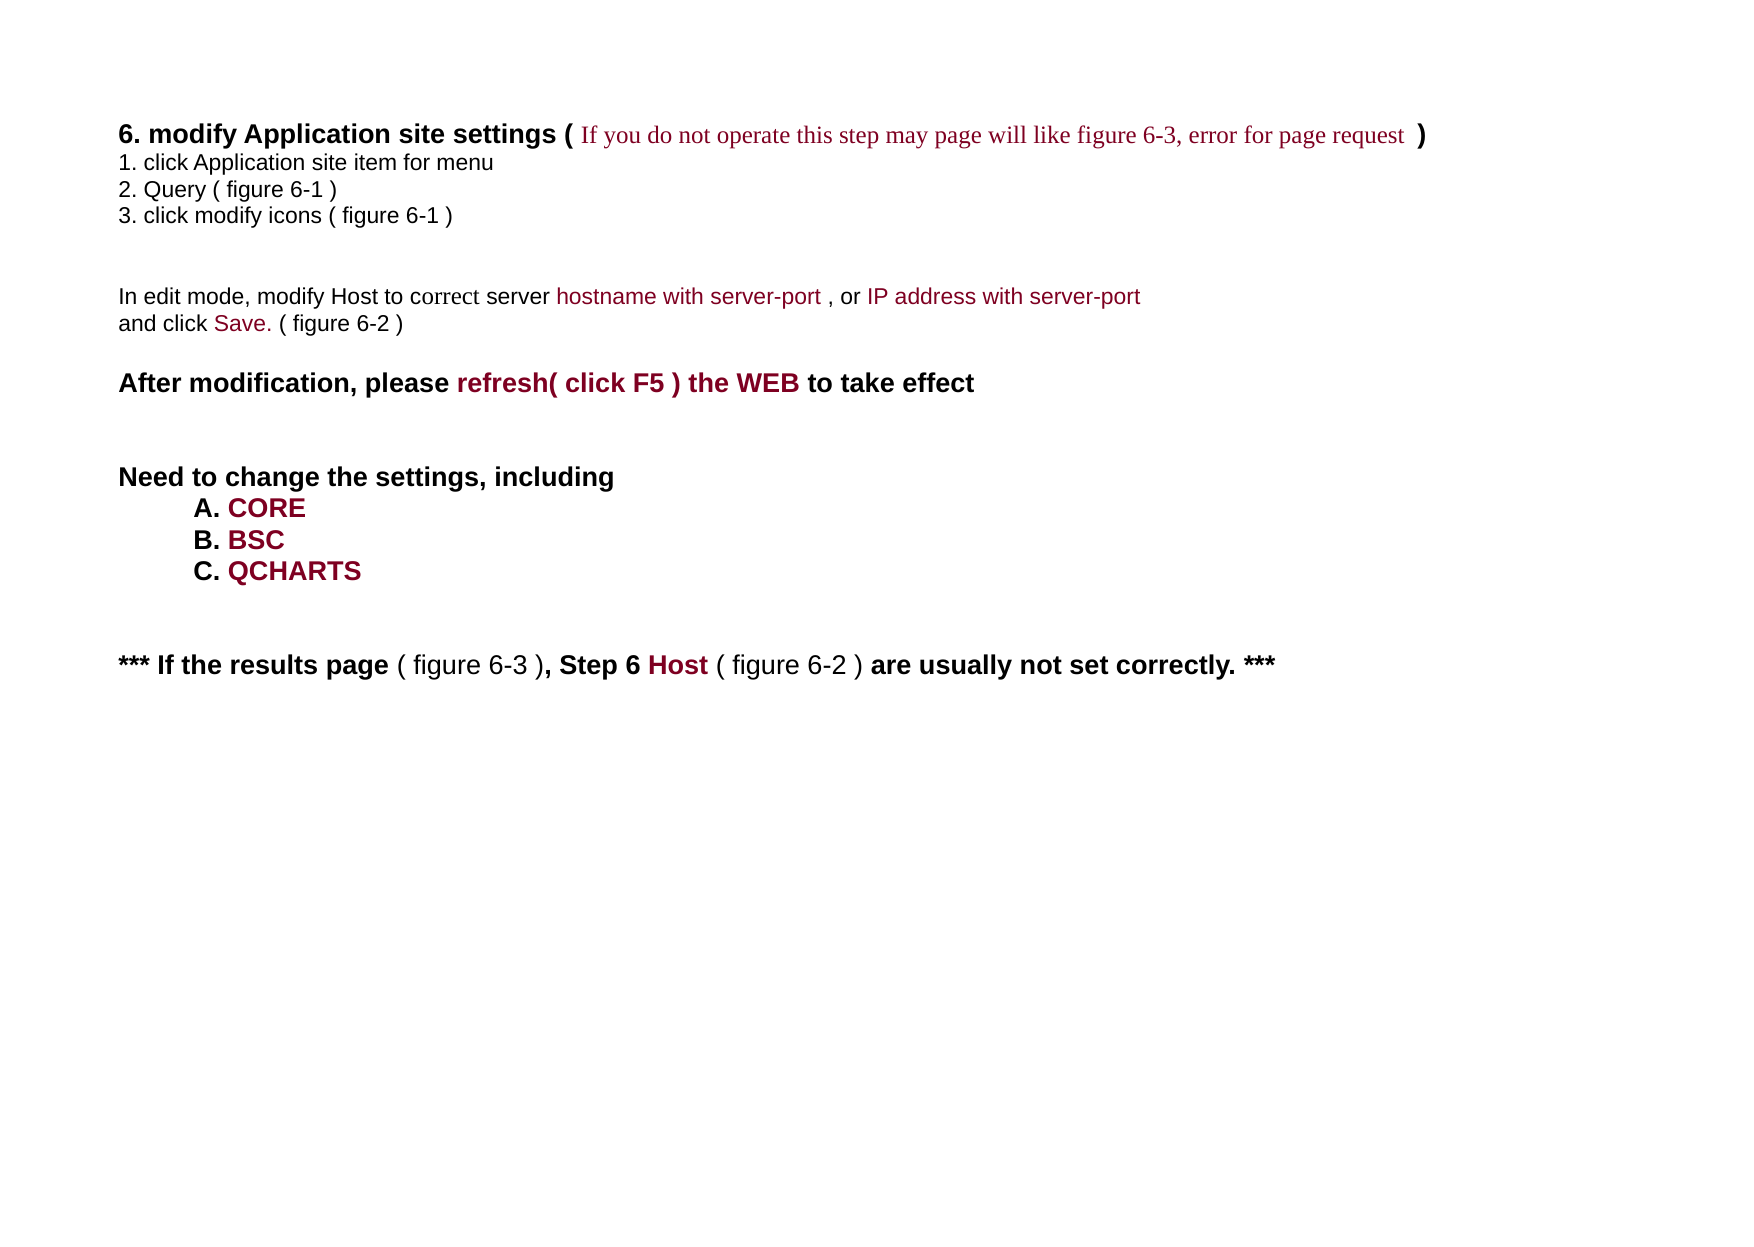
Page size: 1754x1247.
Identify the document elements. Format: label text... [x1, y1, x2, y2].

text A. CORE [118, 492, 1636, 524]
text Need to change the settings, including [118, 461, 1636, 492]
text 1. click Application site item for menu [118, 149, 1636, 176]
text In edit mode, modify Host to correct server hostname with server-port , or IP address with server-port [118, 281, 1636, 310]
text 6. modify Application site settings ( If you do not operate this step may page will like figure 6-3, error for page request ) [118, 118, 1636, 149]
text and click Save. ( figure 6-2 ) [118, 310, 1636, 336]
text B. BSC [118, 524, 1636, 555]
text *** If the results page ( figure 6-3 ), Step 6 Host ( figure 6-2 ) are usually not set correctly. *** [118, 649, 1636, 680]
text 2. Query ( figure 6-1 ) [118, 176, 1636, 202]
text 3. click modify icons ( figure 6-1 ) [118, 202, 1636, 228]
text After modification, please refresh( click F5 ) the WEB to take effect [118, 367, 1636, 399]
text C. QCHARTS [118, 555, 1636, 586]
